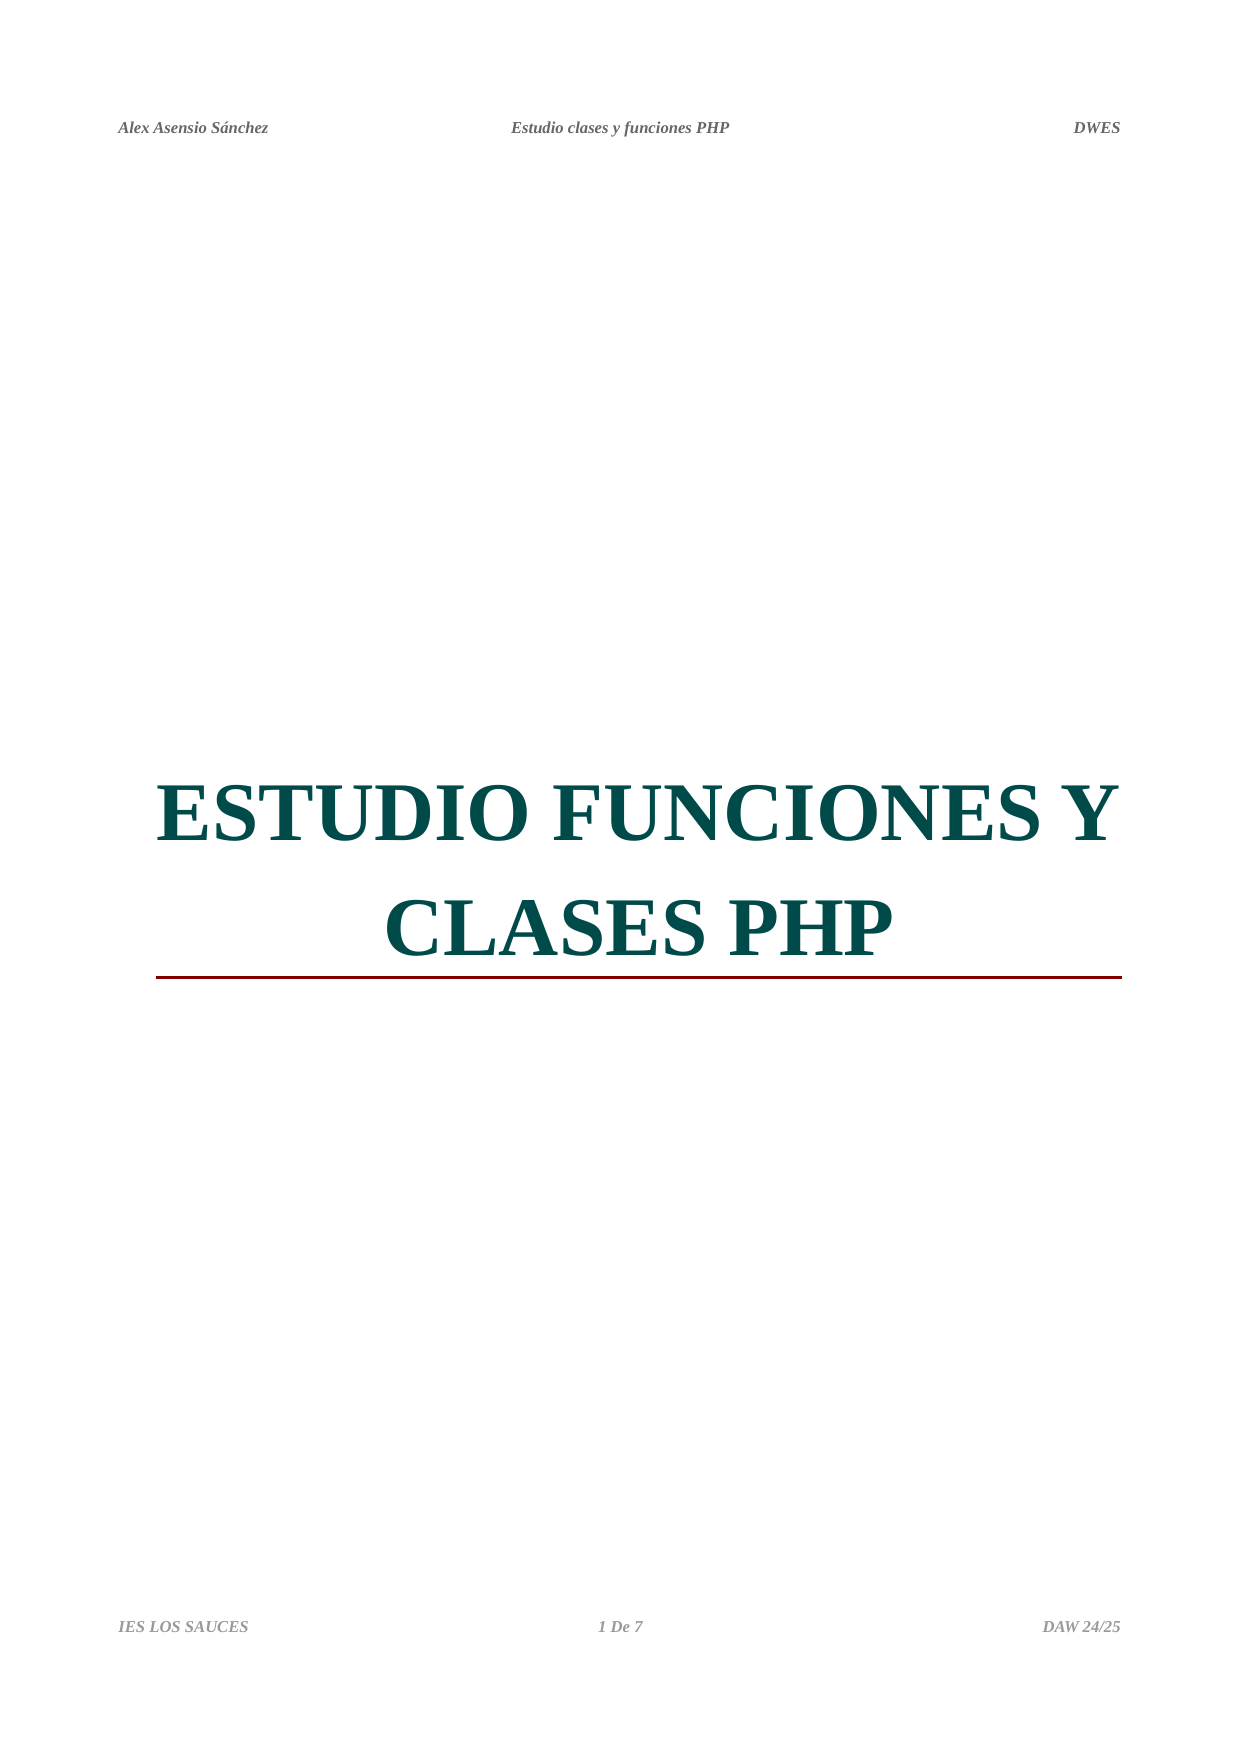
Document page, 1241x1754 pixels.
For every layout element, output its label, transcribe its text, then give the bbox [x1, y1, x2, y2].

text ESTUDIO FUNCIONES Y CLASES PHP [156, 762, 1122, 976]
